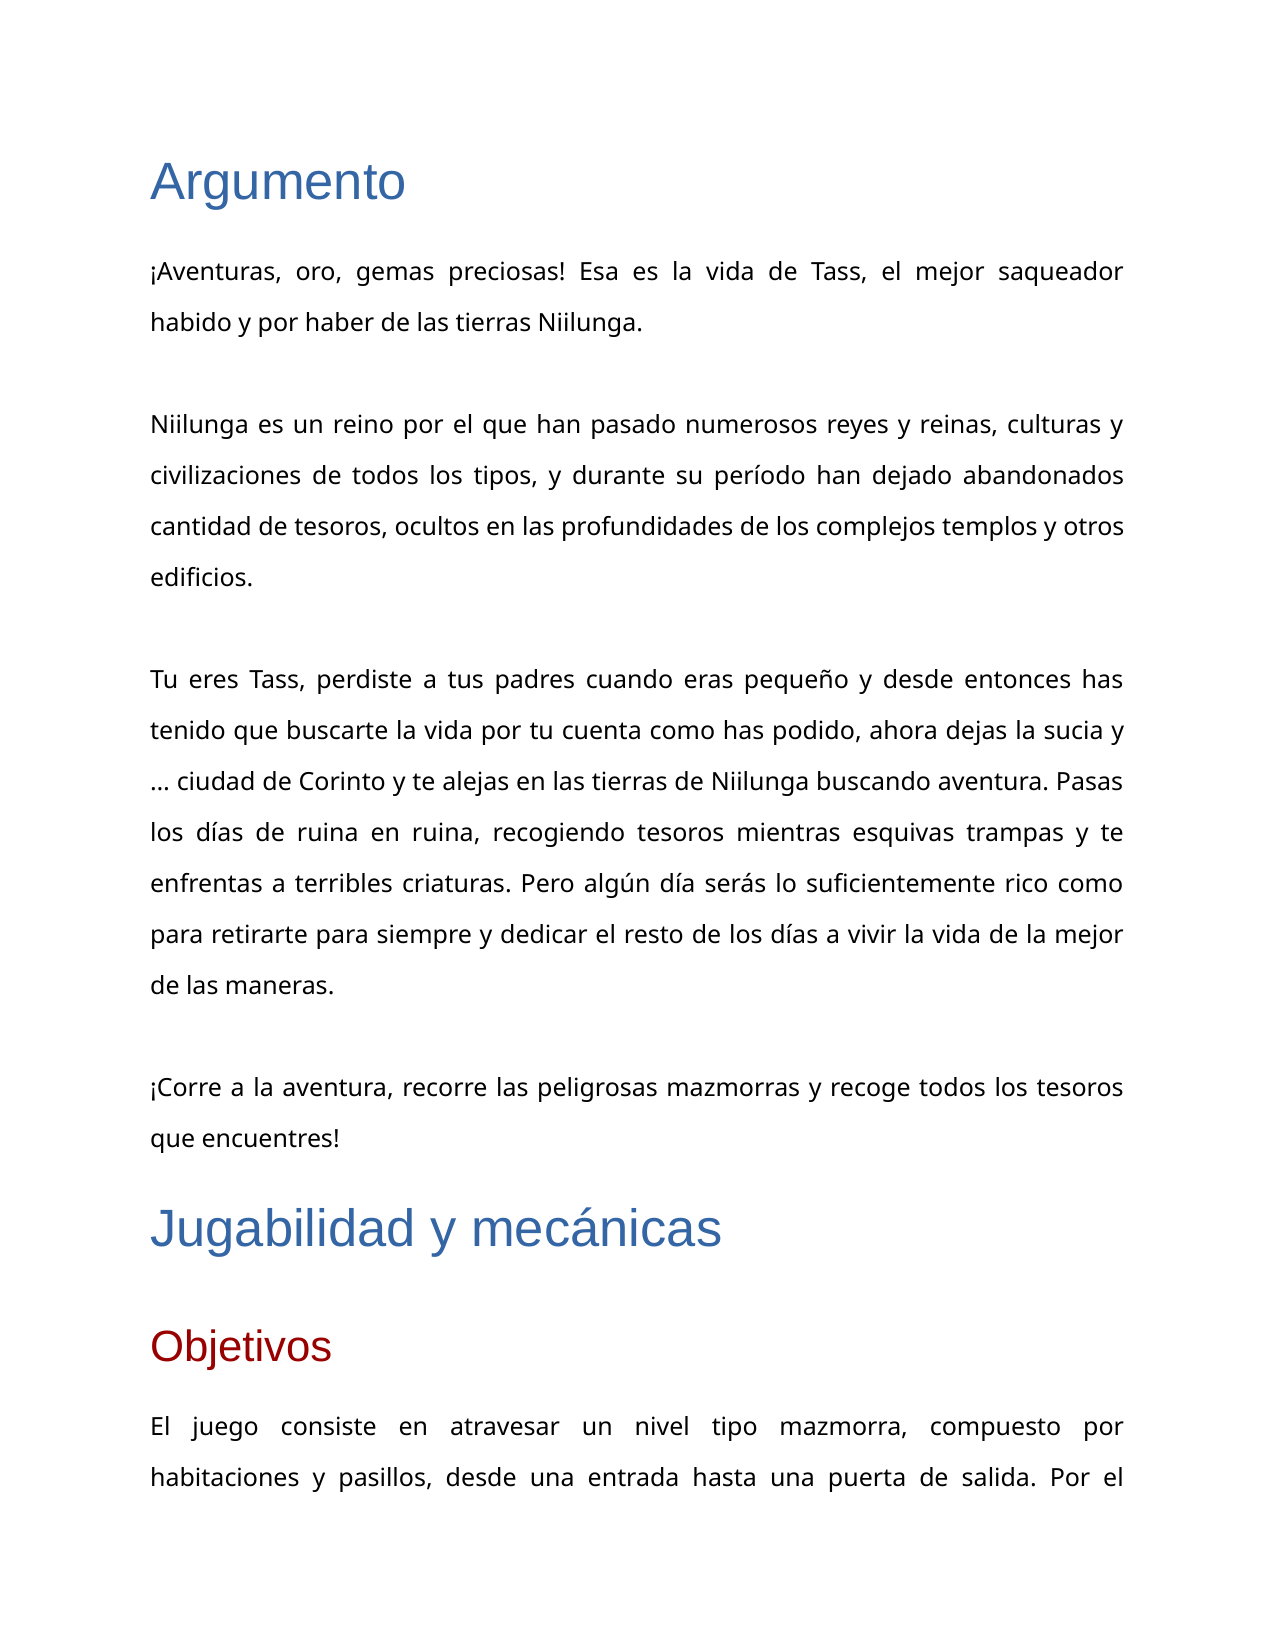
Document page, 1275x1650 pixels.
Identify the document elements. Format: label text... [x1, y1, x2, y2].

text Niilunga es un reino por el que han pasado numerosos reyes y reinas, culturas y civilizaciones de todos los tipos, y durante su período han dejado abandonados cantidad de tesoros, ocultos en las profundidades de los complejos templos y otros edificios. [150, 406, 1125, 593]
text ¡Aventuras, oro, gemas preciosas! Esa es la vida de Tass, el mejor saqueador habido y por haber de las tierras Niilunga. [150, 253, 1125, 338]
text Tu eres Tass, perdiste a tus padres cuando eras pequeño y desde entonces has tenido que buscarte la vida por tu cuenta como has podido, ahora dejas la sucia y … ciudad de Corinto y te alejas en las tierras de Niilunga buscando aventura. Pasas los días de ruina en ruina, recogiendo tesoros mientras esquivas trampas y te enfrentas a terribles criaturas. Pero algún día serás lo suficientemente rico como para retirarte para siempre y dedicar el resto de los días a vivir la vida de la mejor de las maneras. [150, 661, 1125, 1002]
subtitle Argumento [150, 150, 1125, 210]
subtitle Jugabilidad y mecánicas [150, 1197, 1125, 1257]
subtitle Objetivos [150, 1321, 1125, 1371]
text ¡Corre a la aventura, recorre las peligrosas mazmorras y recoge todos los tesoros que encuentres! [150, 1070, 1125, 1155]
text El juego consiste en atravesar un nivel tipo mazmorra, compuesto por habitaciones y pasillos, desde una entrada hasta una puerta de salida. Por el [150, 1409, 1125, 1494]
